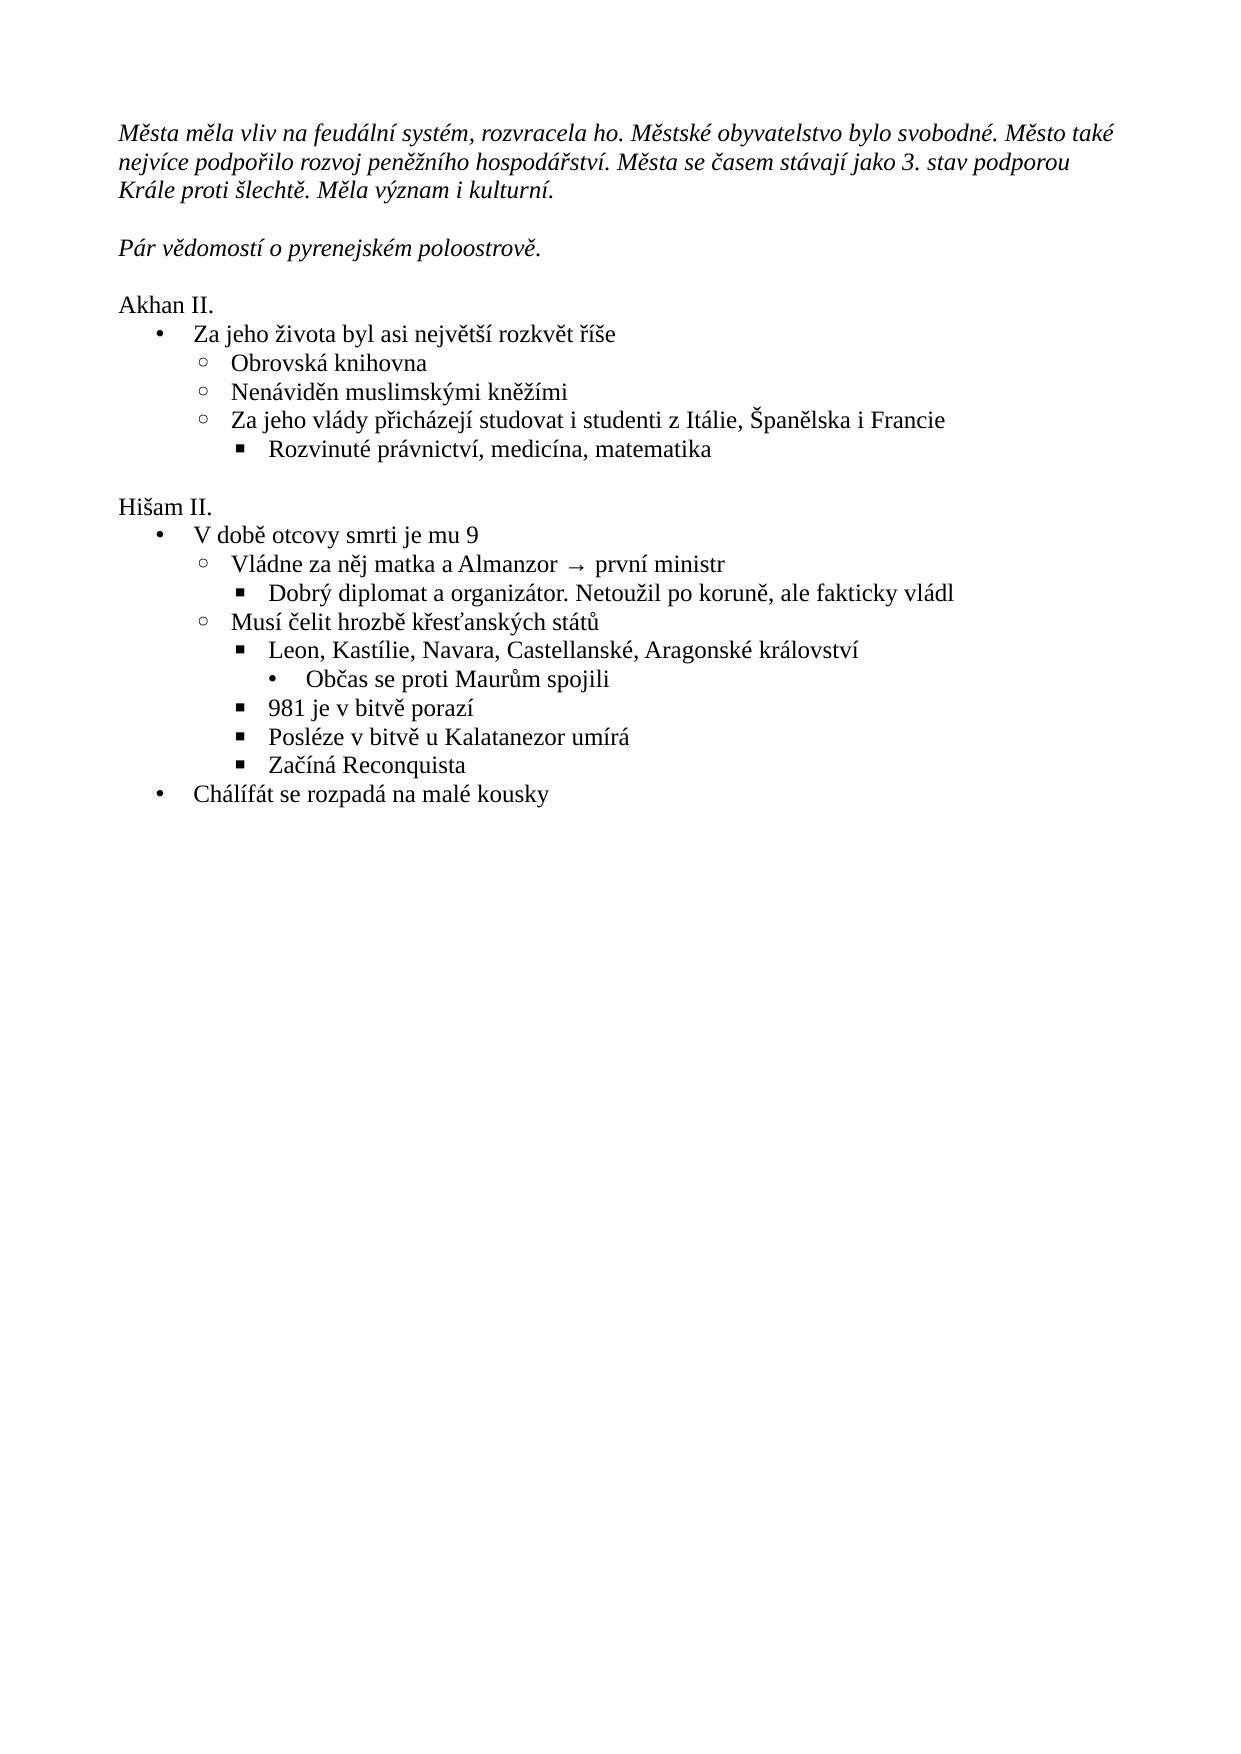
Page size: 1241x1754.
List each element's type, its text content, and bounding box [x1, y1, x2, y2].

list Rozvinuté právnictví, medicína, matematika [231, 434, 1122, 463]
list Začíná Reconquista [231, 751, 1122, 779]
list V době otcovy smrti je mu 9 [156, 521, 1122, 549]
list Občas se proti Maurům spojili [268, 664, 1122, 693]
list 981 je v bitvě porazí [231, 693, 1122, 722]
list Za jeho života byl asi největší rozkvět říše [156, 319, 1122, 348]
list Nenáviděn muslimskými kněžími [193, 377, 1122, 406]
list Vládne za něj matka a Almanzor → první ministr [193, 549, 1122, 578]
list Obrovská knihovna [193, 348, 1122, 377]
text Města měla vliv na feudální systém, rozvracela ho. Městské obyvatelstvo bylo svobodné. Město také nejvíce podpořilo rozvoj peněžního hospodářství. Města se časem stávají jako 3. stav podporou Krále proti šlechtě. Měla význam i kulturní. [118, 118, 1122, 204]
list Posléze v bitvě u Kalatanezor umírá [231, 722, 1122, 751]
list Chálífát se rozpadá na malé kousky [156, 779, 1122, 808]
list Leon, Kastílie, Navara, Castellanské, Aragonské království [231, 636, 1122, 664]
list Musí čelit hrozbě křesťanských států [193, 607, 1122, 636]
text Hišam II. [118, 492, 1122, 521]
list Dobrý diplomat a organizátor. Netoužil po koruně, ale fakticky vládl [231, 578, 1122, 607]
text Akhan II. [118, 291, 1122, 319]
text Pár vědomostí o pyrenejském poloostrově. [118, 233, 1122, 262]
list Za jeho vlády přicházejí studovat i studenti z Itálie, Španělska i Francie [193, 406, 1122, 434]
